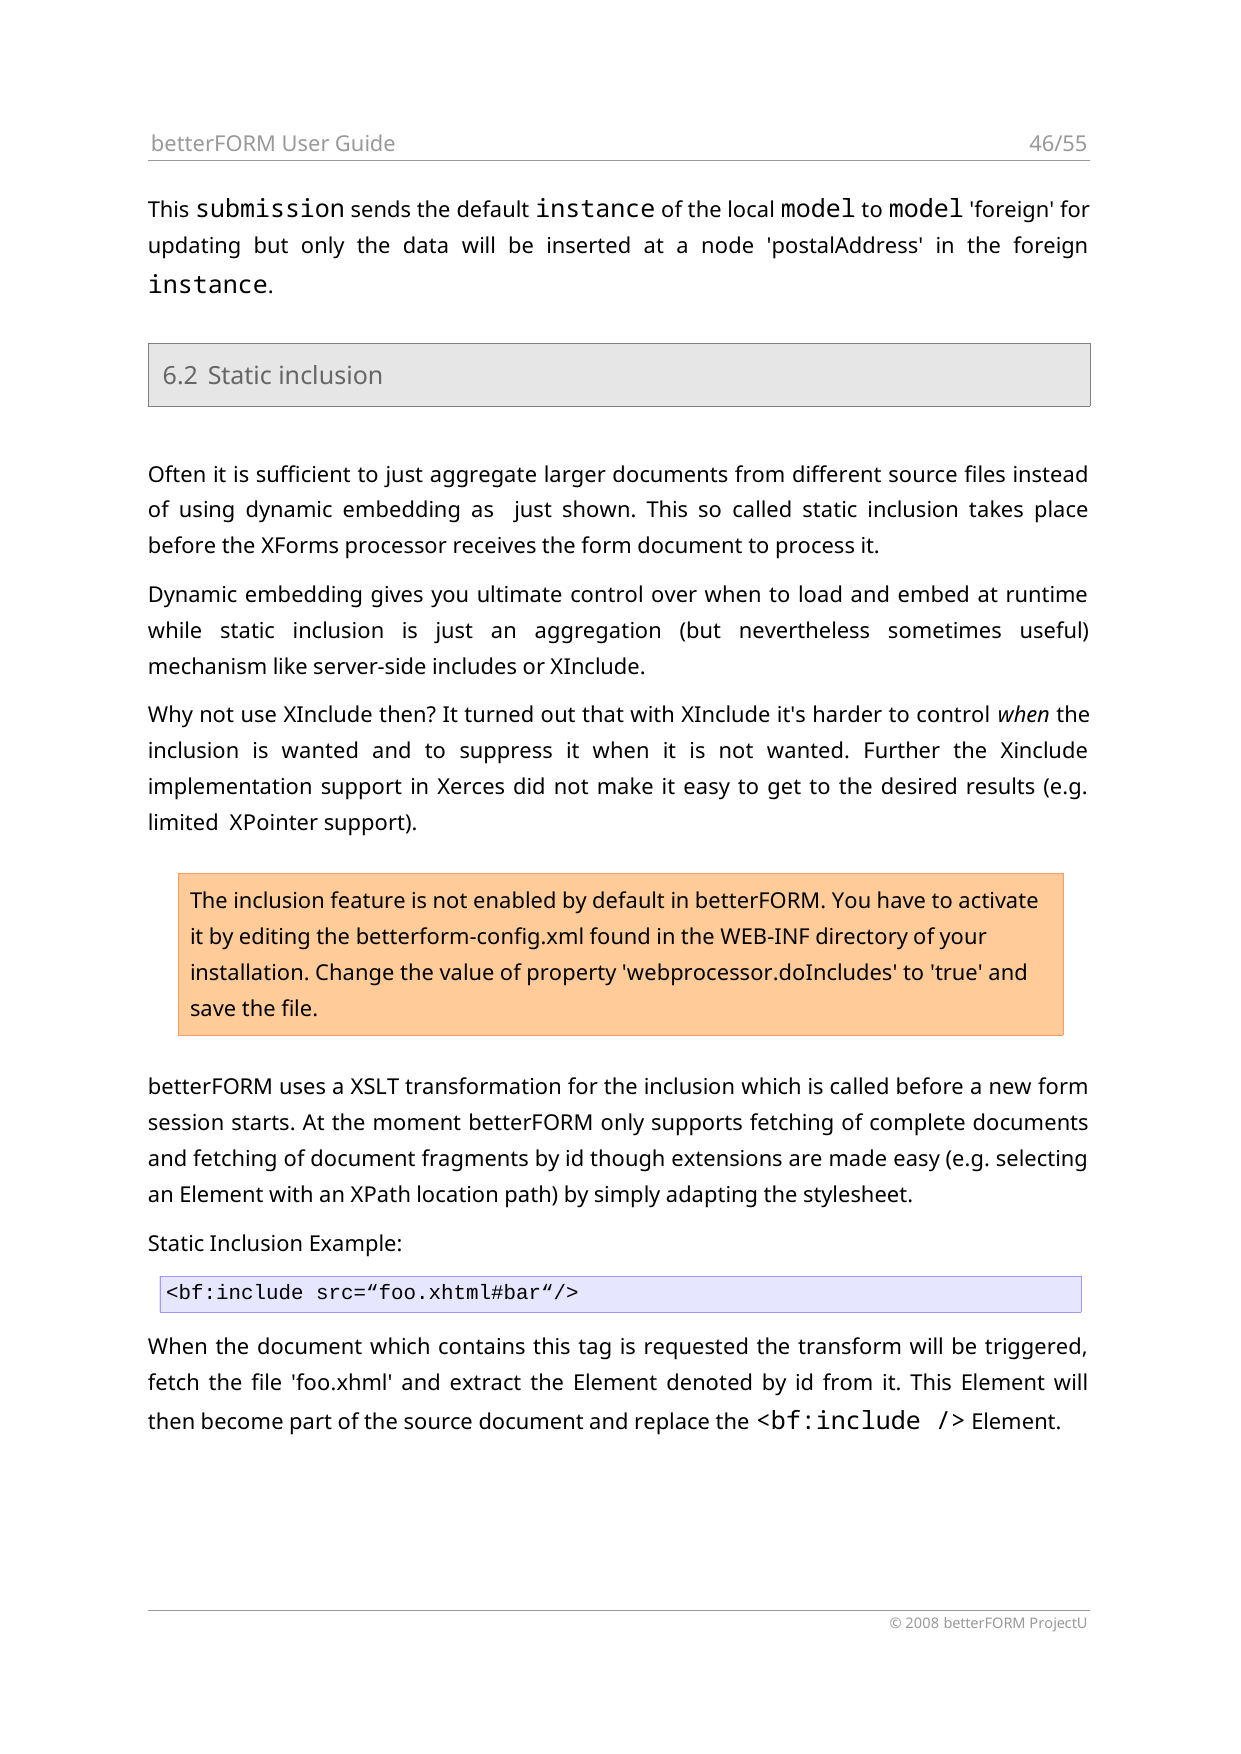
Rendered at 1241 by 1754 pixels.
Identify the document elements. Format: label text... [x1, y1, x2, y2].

text Why not use XInclude then? It turned out that with XInclude it's harder to control when the inclusion is wanted and to suppress it when it is not wanted. Further the Xinclude implementation support in Xerces did not make it easy to get to the desired results (e.g. limited XPointer support). [148, 699, 1090, 837]
text betterFORM uses a XSLT transformation for the inclusion which is called before a new form session starts. At the moment betterFORM only supports fetching of complete documents and fetching of document fragments by id though extensions are made easy (e.g. selecting an Element with an XPath location path) by simply adapting the stylesheet. [148, 1071, 1090, 1209]
text This submission sends the default instance of the local model to model 'foreign' for updating but only the data will be inserted at a node 'postalAddress' in the foreign instance. [148, 191, 1090, 301]
text When the document which contains this tag is requested the transform will be triggered, fetch the file 'foo.xhml' and extract the Element denoted by id from it. This Element will then become part of the source document and replace the <bf:include /> Element. [148, 1331, 1090, 1437]
text Dynamic embedding gives you ultimate control over when to load and embed at runtime while static inclusion is just an aggregation (but nevertheless sometimes useful) mechanism like server-side includes or XInclude. [148, 579, 1090, 681]
text Often it is sufficient to just aggregate larger documents from different source files instead of using dynamic embedding as just shown. This so called static inclusion takes place before the XForms processor receives the form document to process it. [148, 458, 1090, 560]
subtitle Static inclusion [149, 344, 1090, 406]
text The inclusion feature is not enabled by default in betterFORM. You have to activate it by editing the betterform-config.xml found in the WEB-INF directory of your installation. Change the value of property 'webprocessor.doIncludes' to 'true' and save the file. [179, 874, 1063, 1035]
text Static Inclusion Example: [148, 1227, 1090, 1257]
text <bf:include src=“foo.xhtml#bar“/> [161, 1277, 1081, 1312]
